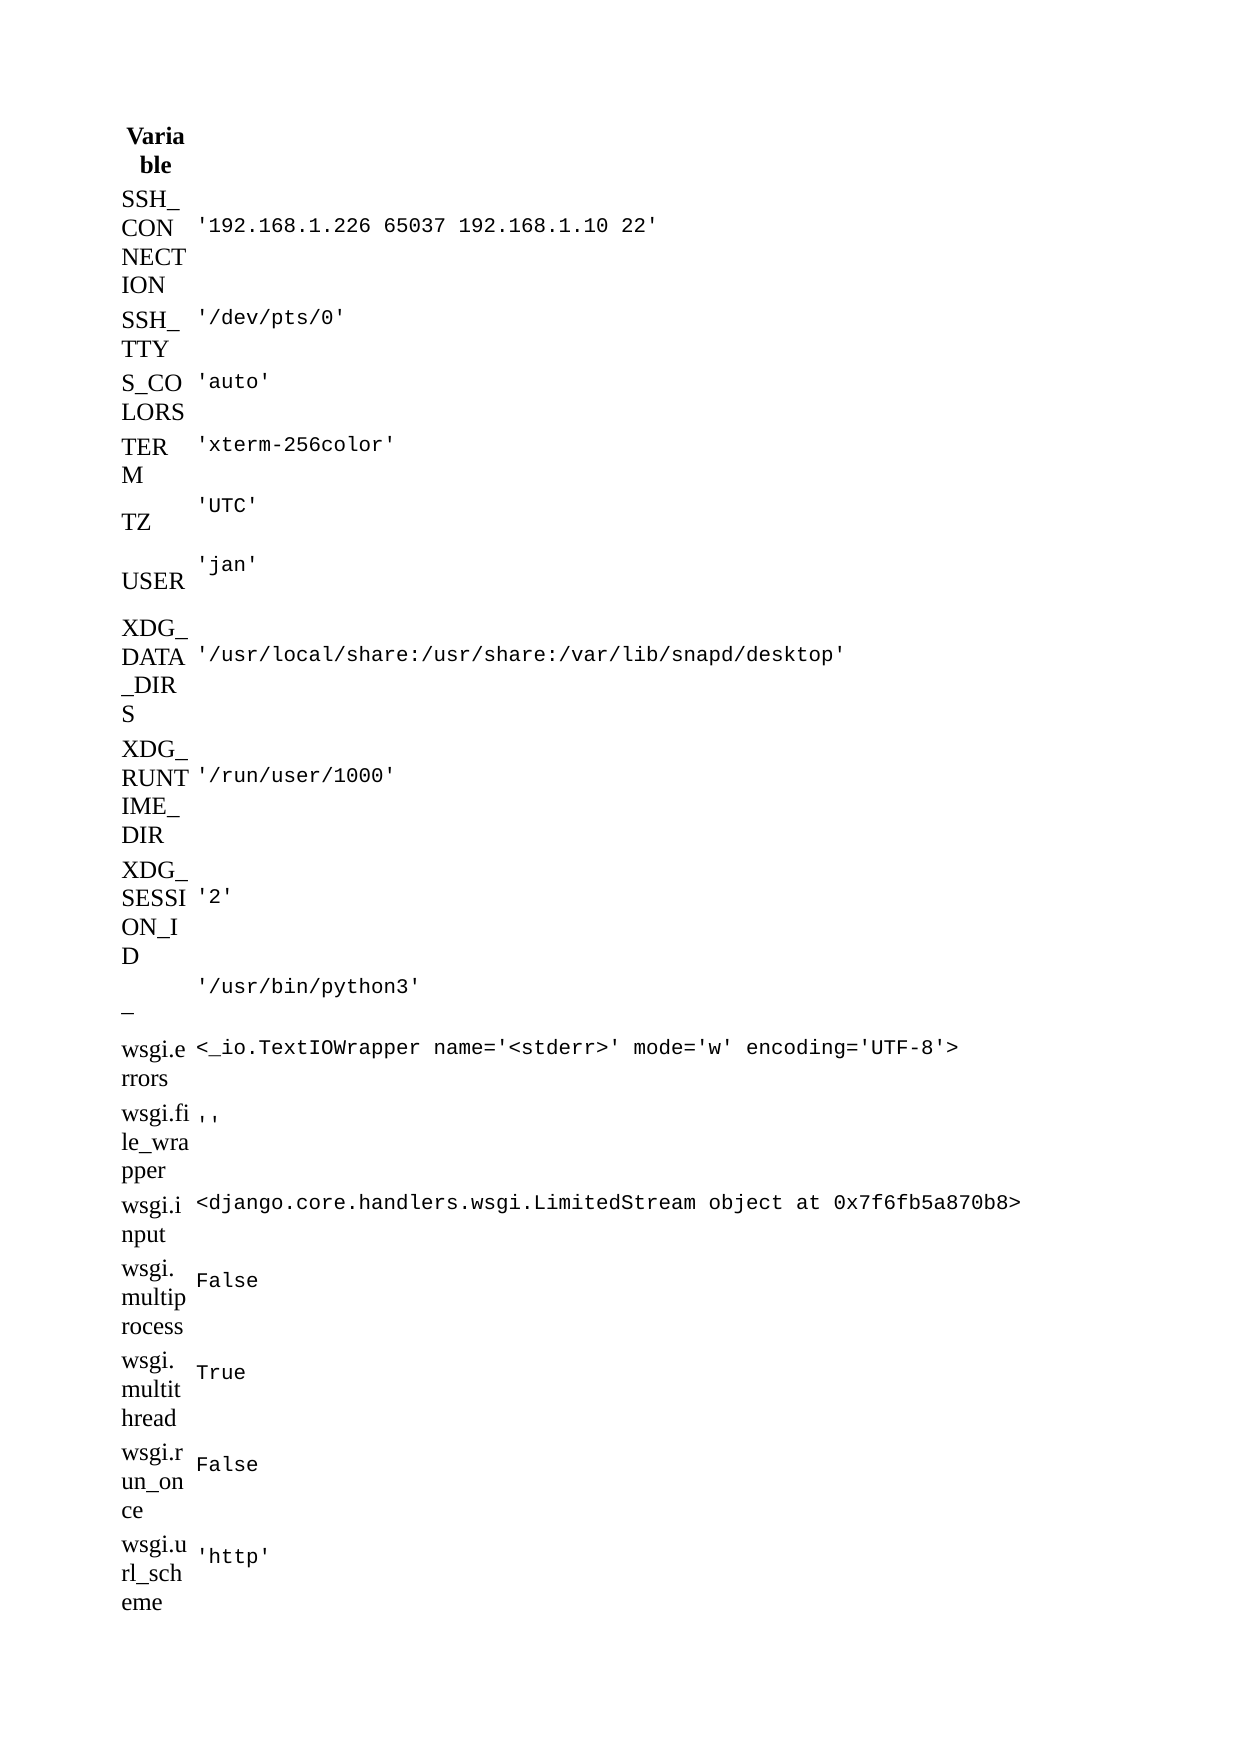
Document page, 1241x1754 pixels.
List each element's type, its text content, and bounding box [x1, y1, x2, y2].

table_cell XDG_DATA_DIRS [118, 610, 193, 731]
table_header Value [193, 118, 1240, 181]
table_cell <_io.TextIOWrapper name='<stderr>' mode='w' encoding='UTF-8'> [193, 1032, 1240, 1095]
table_cell USER [118, 551, 193, 610]
table_cell '/usr/bin/python3' [193, 973, 1240, 1032]
table_cell 'UTC' [193, 492, 1240, 551]
table_cell False [193, 1250, 1240, 1342]
table_cell 'auto' [193, 366, 1240, 429]
table_cell <django.core.handlers.wsgi.LimitedStream object at 0x7f6fb5a870b8> [193, 1187, 1240, 1250]
table_cell XDG_SESSION_ID [118, 852, 193, 973]
table_cell '2' [193, 852, 1240, 973]
table_cell 'http' [193, 1527, 1240, 1619]
table_cell wsgi.url_scheme [118, 1527, 193, 1619]
table_cell True [193, 1343, 1240, 1434]
table_cell TERM [118, 429, 193, 492]
table_cell 'xterm-256color' [193, 429, 1240, 492]
table_cell wsgi.file_wrapper [118, 1095, 193, 1187]
table_cell wsgi.input [118, 1187, 193, 1250]
table_cell wsgi.run_once [118, 1435, 193, 1527]
table_cell '192.168.1.226 65037 192.168.1.10 22' [193, 181, 1240, 302]
table_cell XDG_RUNTIME_DIR [118, 731, 193, 852]
table_cell 'jan' [193, 551, 1240, 610]
table_cell wsgi.errors [118, 1032, 193, 1095]
table_cell '' [193, 1095, 1240, 1187]
table_cell _ [118, 973, 193, 1032]
table_cell wsgi.multiprocess [118, 1250, 193, 1342]
table_cell S_COLORS [118, 366, 193, 429]
table_cell '/dev/pts/0' [193, 302, 1240, 366]
table_cell SSH_TTY [118, 302, 193, 366]
table_cell TZ [118, 492, 193, 551]
table_cell False [193, 1435, 1240, 1527]
table_cell SSH_CONNECTION [118, 181, 193, 302]
table_header Variable [118, 118, 193, 181]
table_cell wsgi.multithread [118, 1343, 193, 1434]
table_cell '/run/user/1000' [193, 731, 1240, 852]
table_cell '/usr/local/share:/usr/share:/var/lib/snapd/desktop' [193, 610, 1240, 731]
